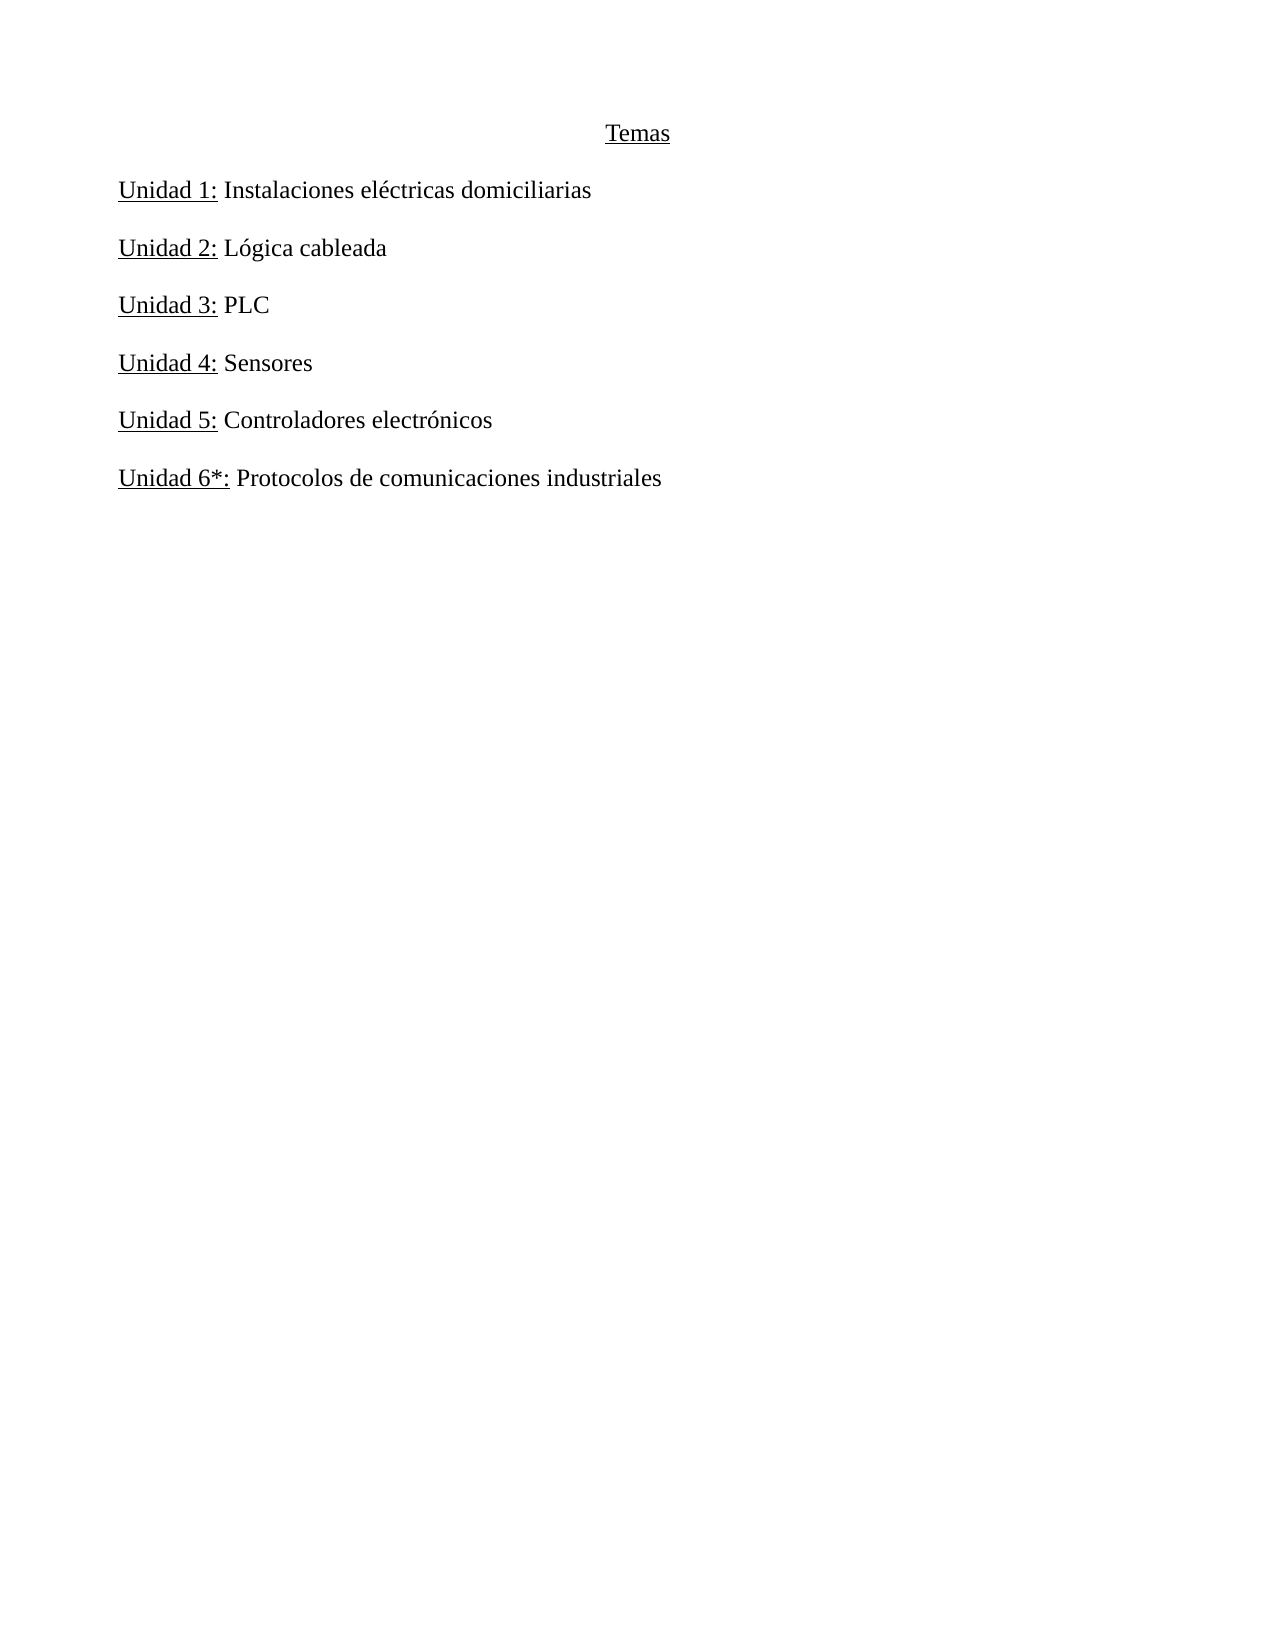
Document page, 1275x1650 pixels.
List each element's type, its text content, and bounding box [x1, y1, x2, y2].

text Unidad 4: Sensores [118, 348, 1157, 377]
text Unidad 2: Lógica cableada [118, 233, 1157, 262]
text Unidad 5: Controladores electrónicos [118, 406, 1157, 434]
text Unidad 3: PLC [118, 291, 1157, 319]
text Temas [118, 118, 1157, 147]
text Unidad 6*: Protocolos de comunicaciones industriales [118, 463, 1157, 492]
text Unidad 1: Instalaciones eléctricas domiciliarias [118, 176, 1157, 204]
